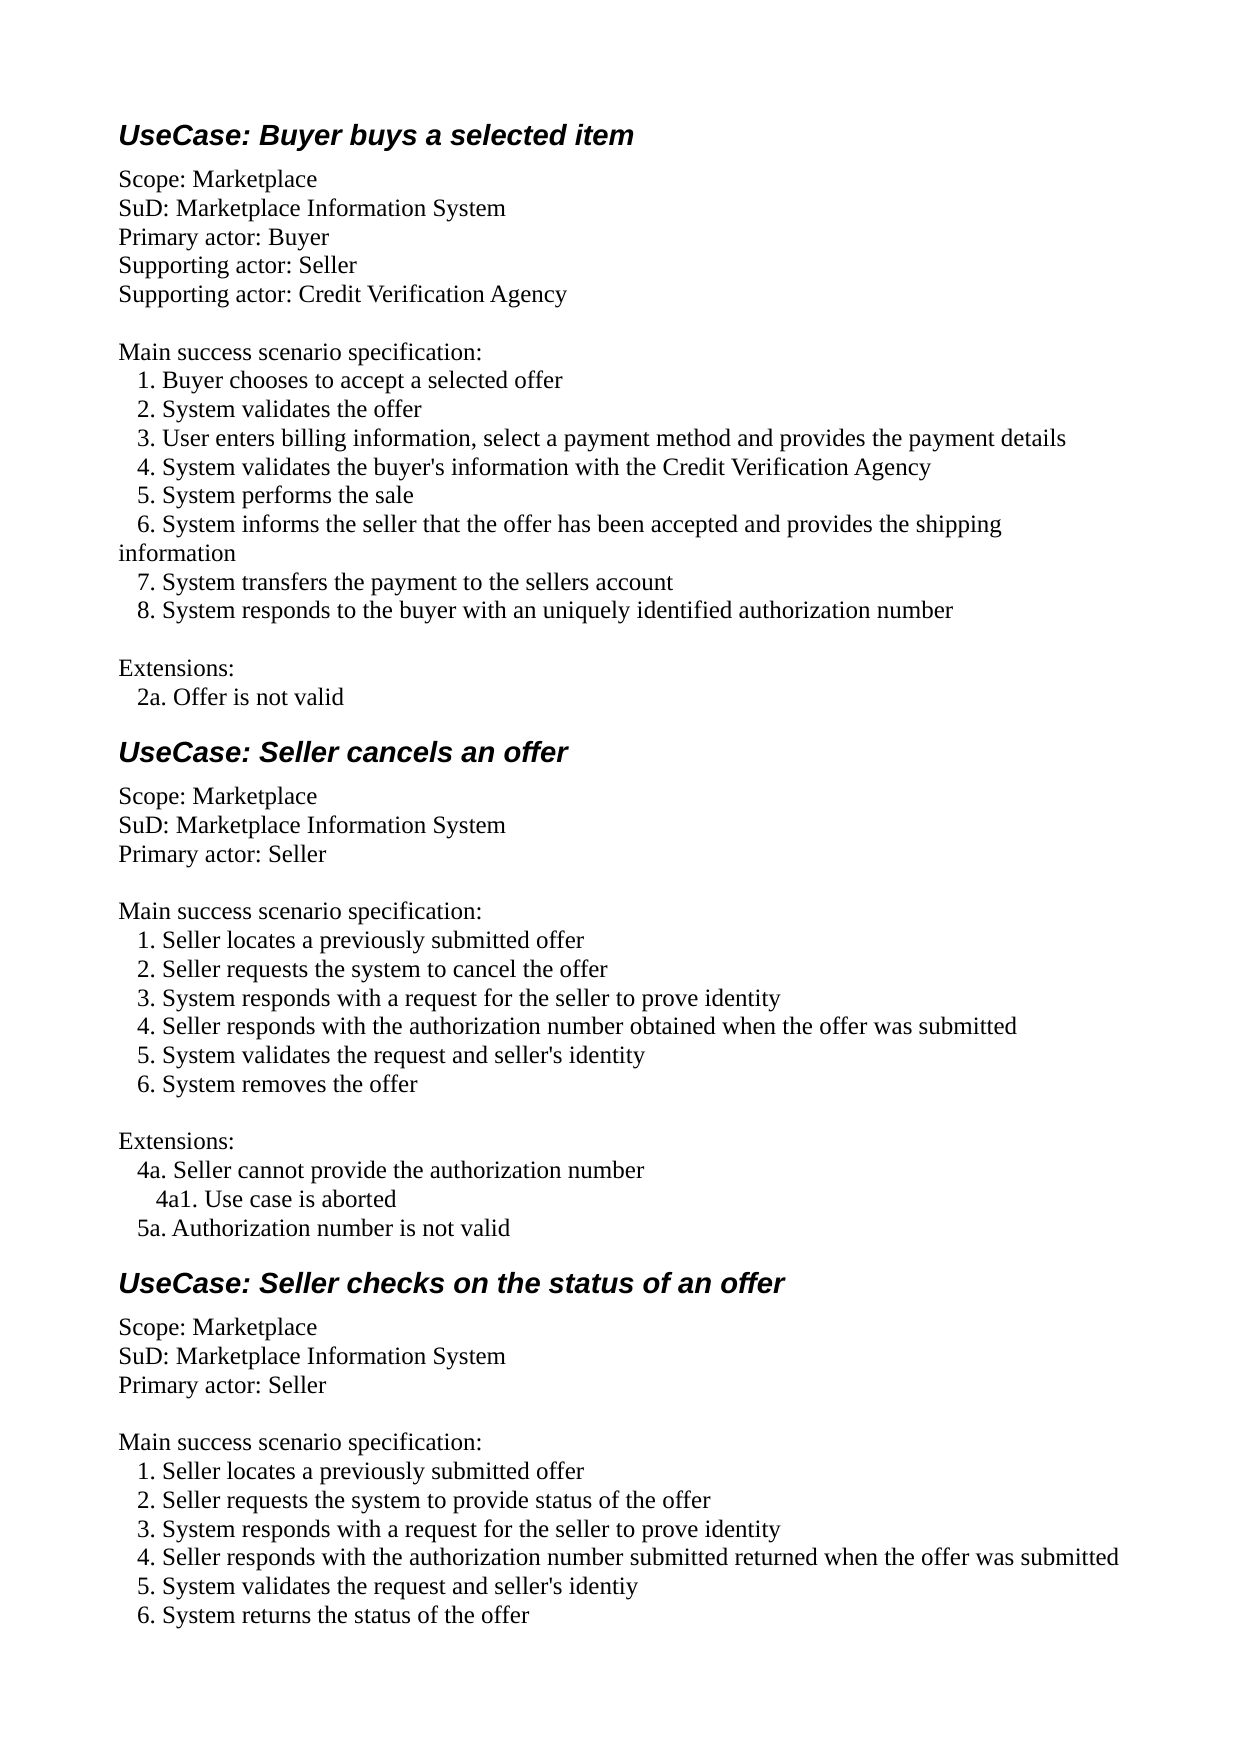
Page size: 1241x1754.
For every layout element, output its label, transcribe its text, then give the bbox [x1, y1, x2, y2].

text Primary actor: Seller [118, 1370, 1122, 1399]
text 1. Seller locates a previously submitted offer [118, 925, 1122, 954]
text 4a1. Use case is aborted [118, 1184, 1122, 1213]
text Extensions: [118, 1126, 1122, 1155]
text 6. System returns the status of the offer [118, 1600, 1122, 1629]
text SuD: Marketplace Information System [118, 193, 1122, 222]
text 4a. Seller cannot provide the authorization number [118, 1155, 1122, 1184]
text 1. Buyer chooses to accept a selected offer [118, 365, 1122, 394]
text 5. System validates the request and seller's identity [118, 1040, 1122, 1069]
text Primary actor: Buyer [118, 222, 1122, 250]
subtitle UseCase: Buyer buys a selected item [118, 118, 1122, 152]
text Supporting actor: Credit Verification Agency [118, 279, 1122, 308]
text Main success scenario specification: [118, 337, 1122, 365]
text 6. System informs the seller that the offer has been accepted and provides the shipping information [118, 509, 1122, 567]
text 5a. Authorization number is not valid [118, 1213, 1122, 1241]
text 2. Seller requests the system to provide status of the offer [118, 1485, 1122, 1514]
text 2a. Offer is not valid [118, 682, 1122, 710]
text 7. System transfers the payment to the sellers account [118, 567, 1122, 595]
text 6. System removes the offer [118, 1069, 1122, 1098]
text Main success scenario specification: [118, 1427, 1122, 1456]
text SuD: Marketplace Information System [118, 1341, 1122, 1370]
text Extensions: [118, 653, 1122, 682]
text 2. System validates the offer [118, 394, 1122, 423]
text 3. System responds with a request for the seller to prove identity [118, 1514, 1122, 1542]
text Supporting actor: Seller [118, 250, 1122, 279]
text 4. Seller responds with the authorization number submitted returned when the offer was submitted [118, 1542, 1122, 1571]
text Primary actor: Seller [118, 839, 1122, 868]
text 5. System validates the request and seller's identiy [118, 1571, 1122, 1600]
subtitle UseCase: Seller cancels an offer [118, 735, 1122, 769]
text 4. Seller responds with the authorization number obtained when the offer was submitted [118, 1011, 1122, 1040]
text Scope: Marketplace [118, 781, 1122, 810]
text 5. System performs the sale [118, 480, 1122, 509]
text Scope: Marketplace [118, 1312, 1122, 1341]
text 3. System responds with a request for the seller to prove identity [118, 983, 1122, 1011]
text 2. Seller requests the system to cancel the offer [118, 954, 1122, 983]
text 4. System validates the buyer's information with the Credit Verification Agency [118, 452, 1122, 480]
text Scope: Marketplace [118, 164, 1122, 193]
subtitle UseCase: Seller checks on the status of an offer [118, 1266, 1122, 1300]
text 1. Seller locates a previously submitted offer [118, 1456, 1122, 1485]
text Main success scenario specification: [118, 896, 1122, 925]
text 8. System responds to the buyer with an uniquely identified authorization number [118, 595, 1122, 624]
text SuD: Marketplace Information System [118, 810, 1122, 839]
text 3. User enters billing information, select a payment method and provides the payment details [118, 423, 1122, 452]
